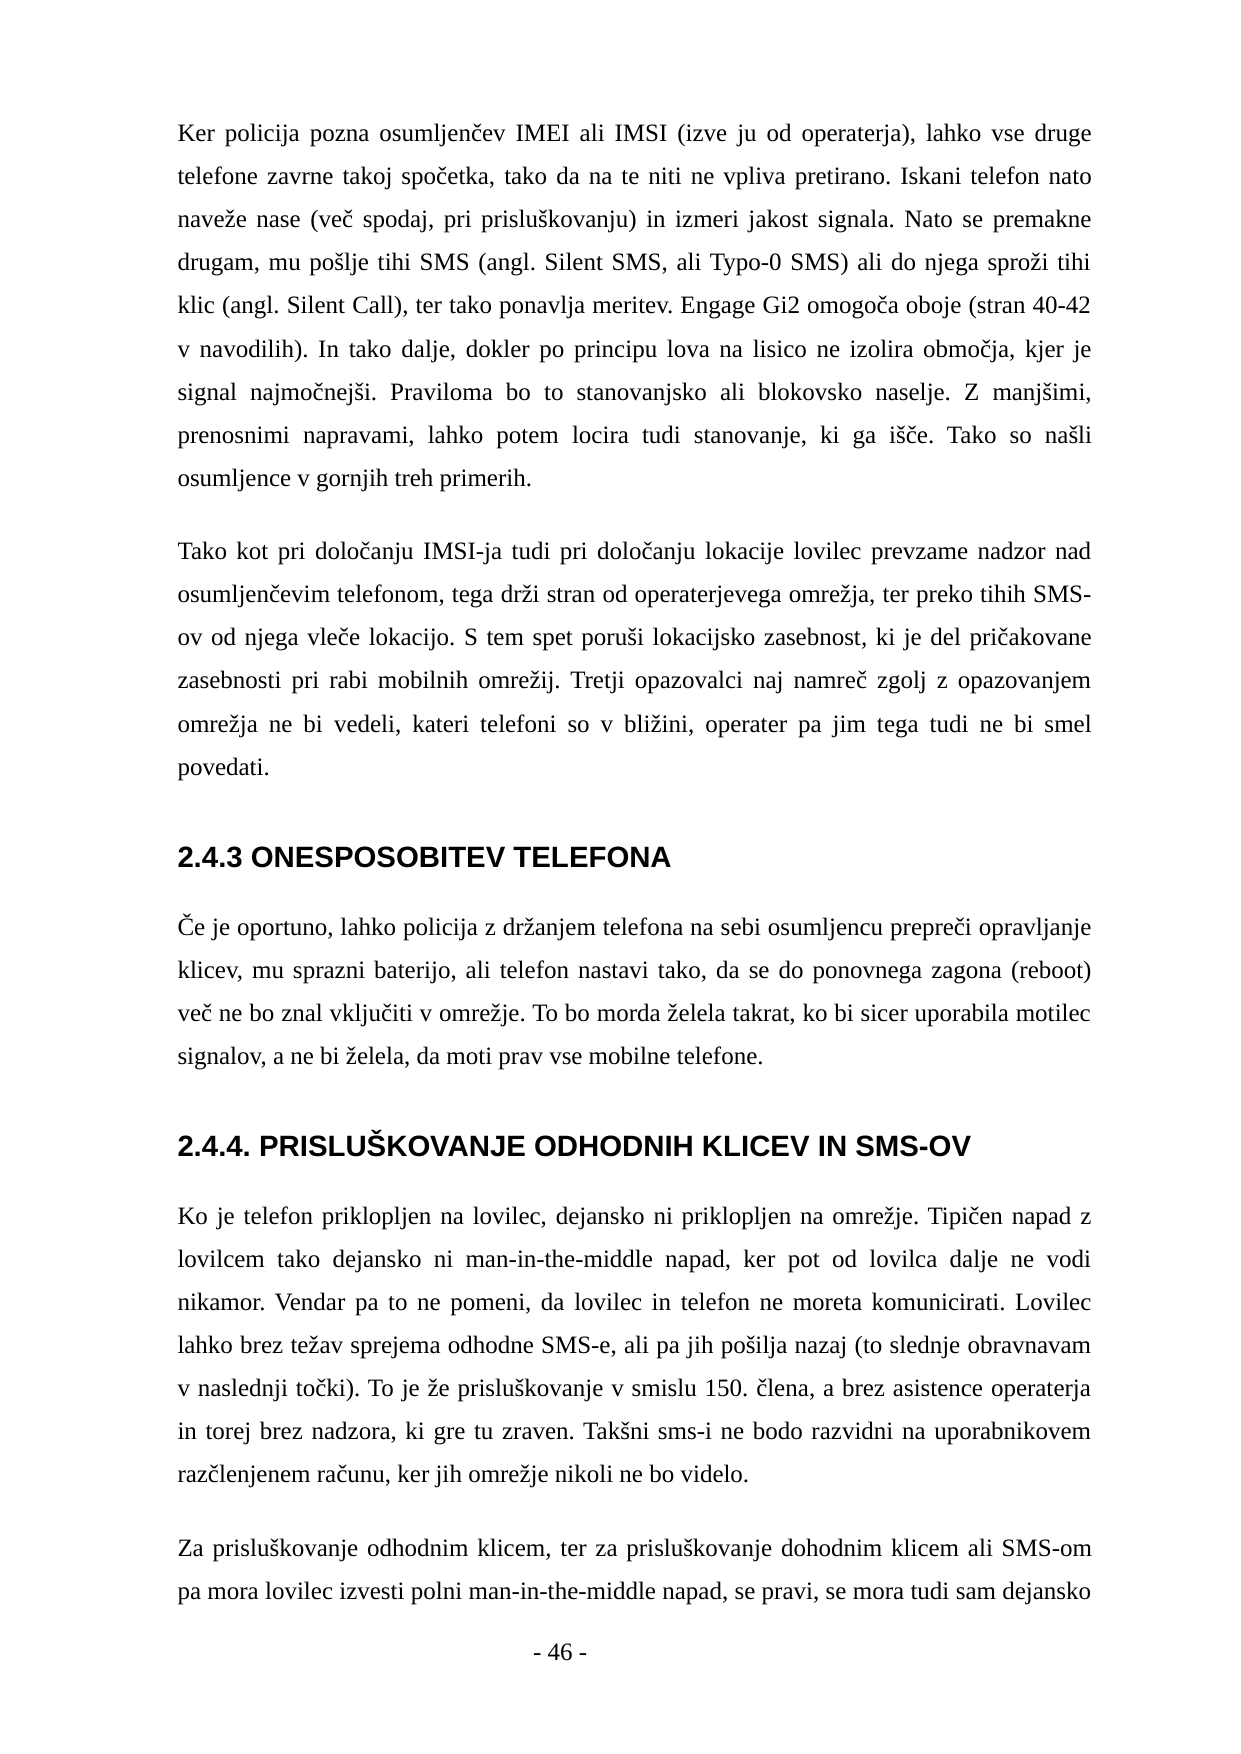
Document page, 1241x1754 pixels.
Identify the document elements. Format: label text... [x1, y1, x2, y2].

text Ker policija pozna osumljenčev IMEI ali IMSI (izve ju od operaterja), lahko vse druge telefone zavrne takoj spočetka, tako da na te niti ne vpliva pretirano. Iskani telefon nato naveže nase (več spodaj, pri prisluškovanju) in izmeri jakost signala. Nato se premakne drugam, mu pošlje tihi SMS (angl. Silent SMS, ali Typo-0 SMS) ali do njega sproži tihi klic (angl. Silent Call), ter tako ponavlja meritev. Engage Gi2 omogoča oboje (stran 40-42 v navodilih). In tako dalje, dokler po principu lova na lisico ne izolira območja, kjer je signal najmočnejši. Praviloma bo to stanovanjsko ali blokovsko naselje. Z manjšimi, prenosnimi napravami, lahko potem locira tudi stanovanje, ki ga išče. Tako so našli osumljence v gornjih treh primerih. [177, 118, 1093, 492]
text Če je oportuno, lahko policija z držanjem telefona na sebi osumljencu prepreči opravljanje klicev, mu sprazni baterijo, ali telefon nastavi tako, da se do ponovnega zagona (reboot) več ne bo znal vključiti v omrežje. To bo morda želela takrat, ko bi sicer uporabila motilec signalov, a ne bi želela, da moti prav vse mobilne telefone. [177, 912, 1093, 1070]
subtitle 2.4.4. Prisluškovanje odhodnih klicev in SMS-ov [177, 1129, 1093, 1163]
text Ko je telefon priklopljen na lovilec, dejansko ni priklopljen na omrežje. Tipičen napad z lovilcem tako dejansko ni man-in-the-middle napad, ker pot od lovilca dalje ne vodi nikamor. Vendar pa to ne pomeni, da lovilec in telefon ne moreta komunicirati. Lovilec lahko brez težav sprejema odhodne SMS-e, ali pa jih pošilja nazaj (to slednje obravnavam v naslednji točki). To je že prisluškovanje v smislu 150. člena, a brez asistence operaterja in torej brez nadzora, ki gre tu zraven. Takšni sms-i ne bodo razvidni na uporabnikovem razčlenjenem računu, ker jih omrežje nikoli ne bo videlo. [177, 1201, 1093, 1488]
text Tako kot pri določanju IMSI-ja tudi pri določanju lokacije lovilec prevzame nadzor nad osumljenčevim telefonom, tega drži stran od operaterjevega omrežja, ter preko tihih SMS-ov od njega vleče lokacijo. S tem spet poruši lokacijsko zasebnost, ki je del pričakovane zasebnosti pri rabi mobilnih omrežij. Tretji opazovalci naj namreč zgolj z opazovanjem omrežja ne bi vedeli, kateri telefoni so v bližini, operater pa jim tega tudi ne bi smel povedati. [177, 536, 1093, 781]
text Za prisluškovanje odhodnim klicem, ter za prisluškovanje dohodnim klicem ali SMS-om pa mora lovilec izvesti polni man-in-the-middle napad, se pravi, se mora tudi sam dejansko [177, 1533, 1093, 1604]
subtitle 2.4.3 Onesposobitev telefona [177, 840, 1093, 874]
